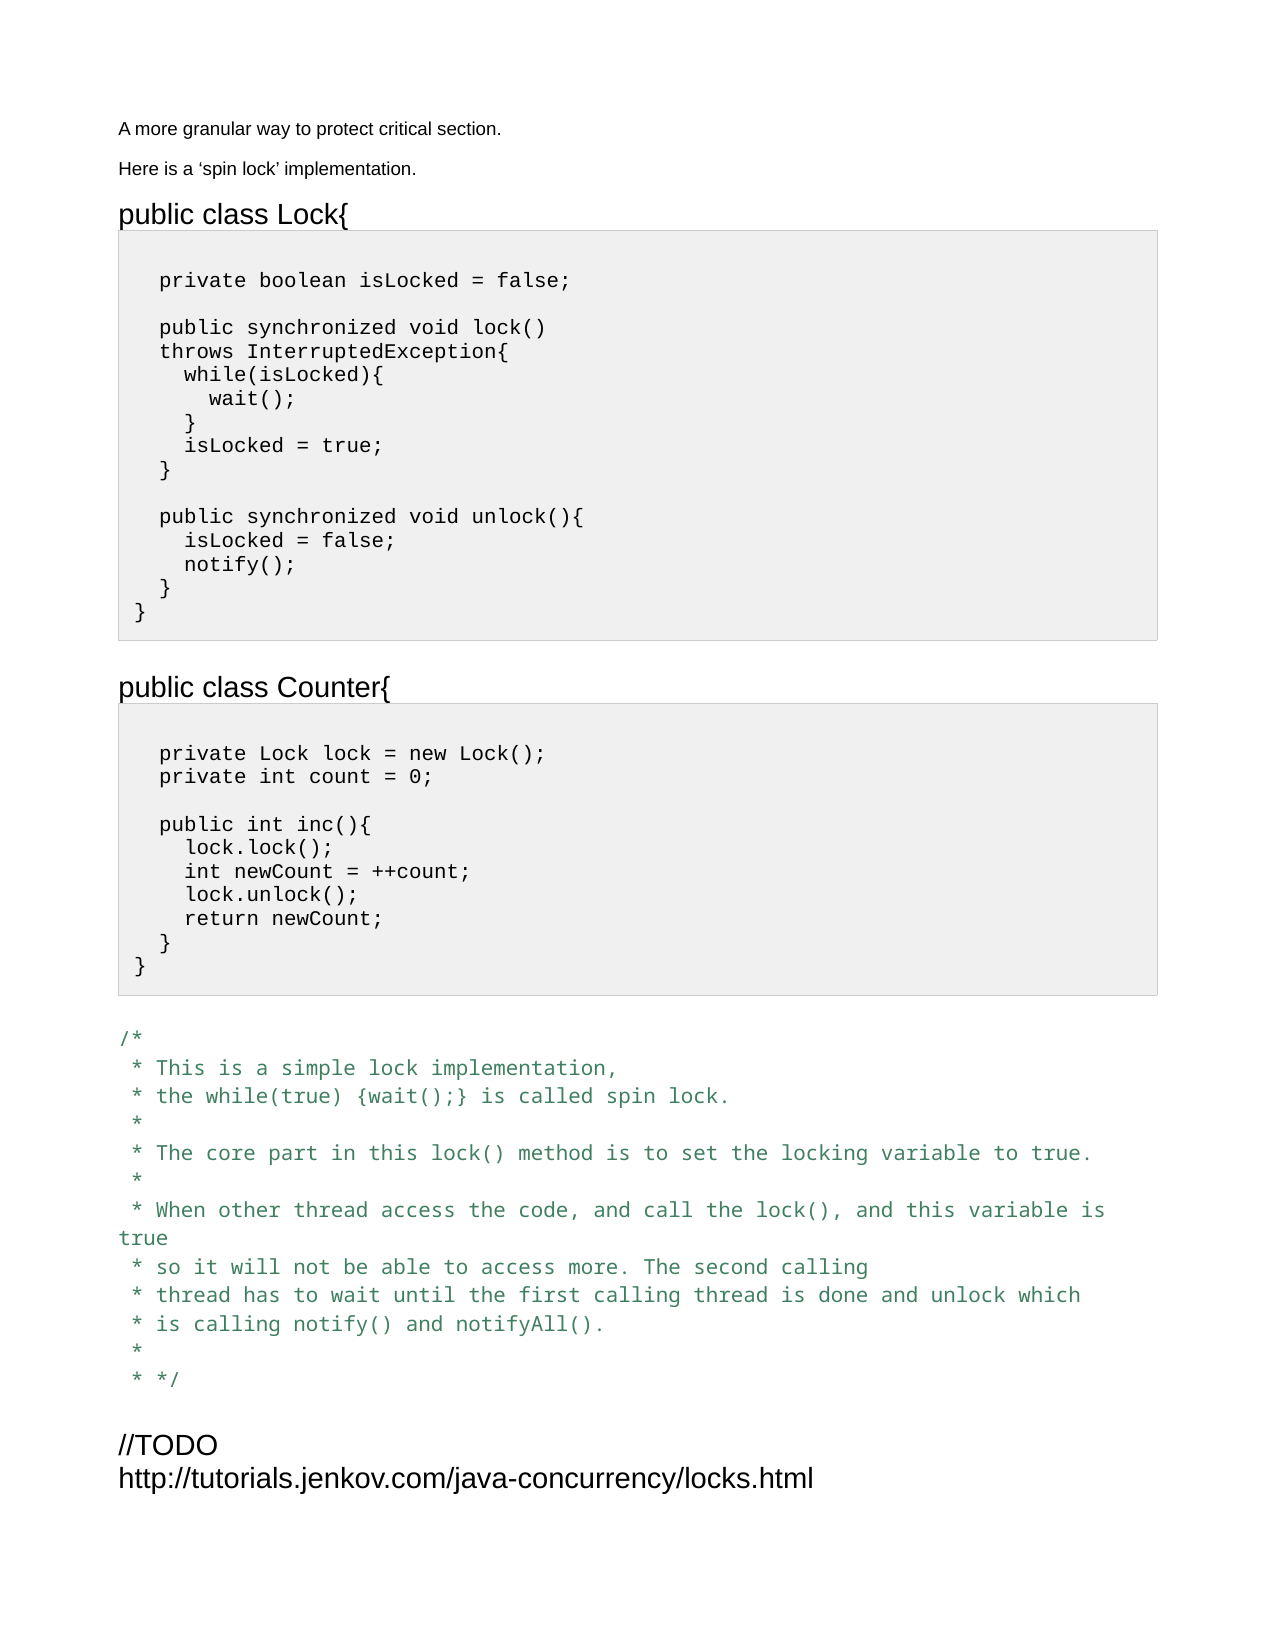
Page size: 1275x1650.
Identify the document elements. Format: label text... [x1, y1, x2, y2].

text * the while(true) {wait();} is called spin lock. [118, 1081, 1157, 1109]
text * [118, 1337, 1157, 1366]
text isLocked = false; [119, 514, 1157, 538]
text * [118, 1109, 1157, 1138]
text lock.unlock(); [119, 869, 1157, 892]
text public synchronized void unlock(){ [119, 491, 1157, 514]
text public class Counter{ [118, 670, 1157, 703]
text A more granular way to protect critical section. [118, 118, 1157, 140]
text } [274, 443, 280, 451]
text private boolean isLocked = false; [119, 254, 1157, 278]
text } [324, 916, 330, 924]
text * The core part in this lock() method is to set the locking variable to true. [118, 1138, 1157, 1166]
text * When other thread access the code, and call the lock(), and this variable is true [118, 1195, 1157, 1252]
text * This is a simple lock implementation, [118, 1053, 1157, 1081]
text while(isLocked){ [119, 349, 1157, 372]
text private Lock lock = new Lock(); [119, 727, 1157, 751]
text } [199, 561, 205, 570]
text public class Lock{ [118, 197, 1157, 230]
text private int count = 0; [119, 751, 1157, 774]
text isLocked = true; [119, 419, 1157, 443]
text } [119, 396, 1157, 419]
text Here is a ‘spin lock’ implementation. [118, 157, 1157, 179]
text * is calling notify() and notifyAll(). [118, 1309, 1157, 1337]
text } [350, 443, 355, 451]
text } [119, 443, 1157, 467]
text } [119, 940, 1157, 995]
text http://tutorials.jenkov.com/java-concurrency/locks.html [118, 1461, 1157, 1494]
text * thread has to wait until the first calling thread is done and unlock which [118, 1280, 1157, 1309]
text /* [118, 1024, 1157, 1053]
text notify(); [119, 538, 1157, 561]
text int newCount = ++count; [119, 845, 1157, 869]
text public synchronized void lock() [119, 301, 1157, 325]
text * so it will not be able to access more. The second calling [118, 1252, 1157, 1280]
text } [119, 916, 1157, 940]
text } [225, 916, 230, 924]
text } [119, 585, 1157, 640]
text return newCount; [119, 892, 1157, 916]
text } [224, 443, 230, 451]
text * [118, 1166, 1157, 1195]
text * */ [118, 1366, 1157, 1394]
text throws InterruptedException{ [119, 325, 1157, 349]
text //TODO [118, 1427, 1157, 1461]
text } [338, 916, 343, 924]
text lock.lock(); [119, 821, 1157, 845]
text public int inc(){ [119, 798, 1157, 821]
text wait(); [119, 372, 1157, 396]
text } [119, 561, 1157, 585]
text } [249, 561, 255, 569]
